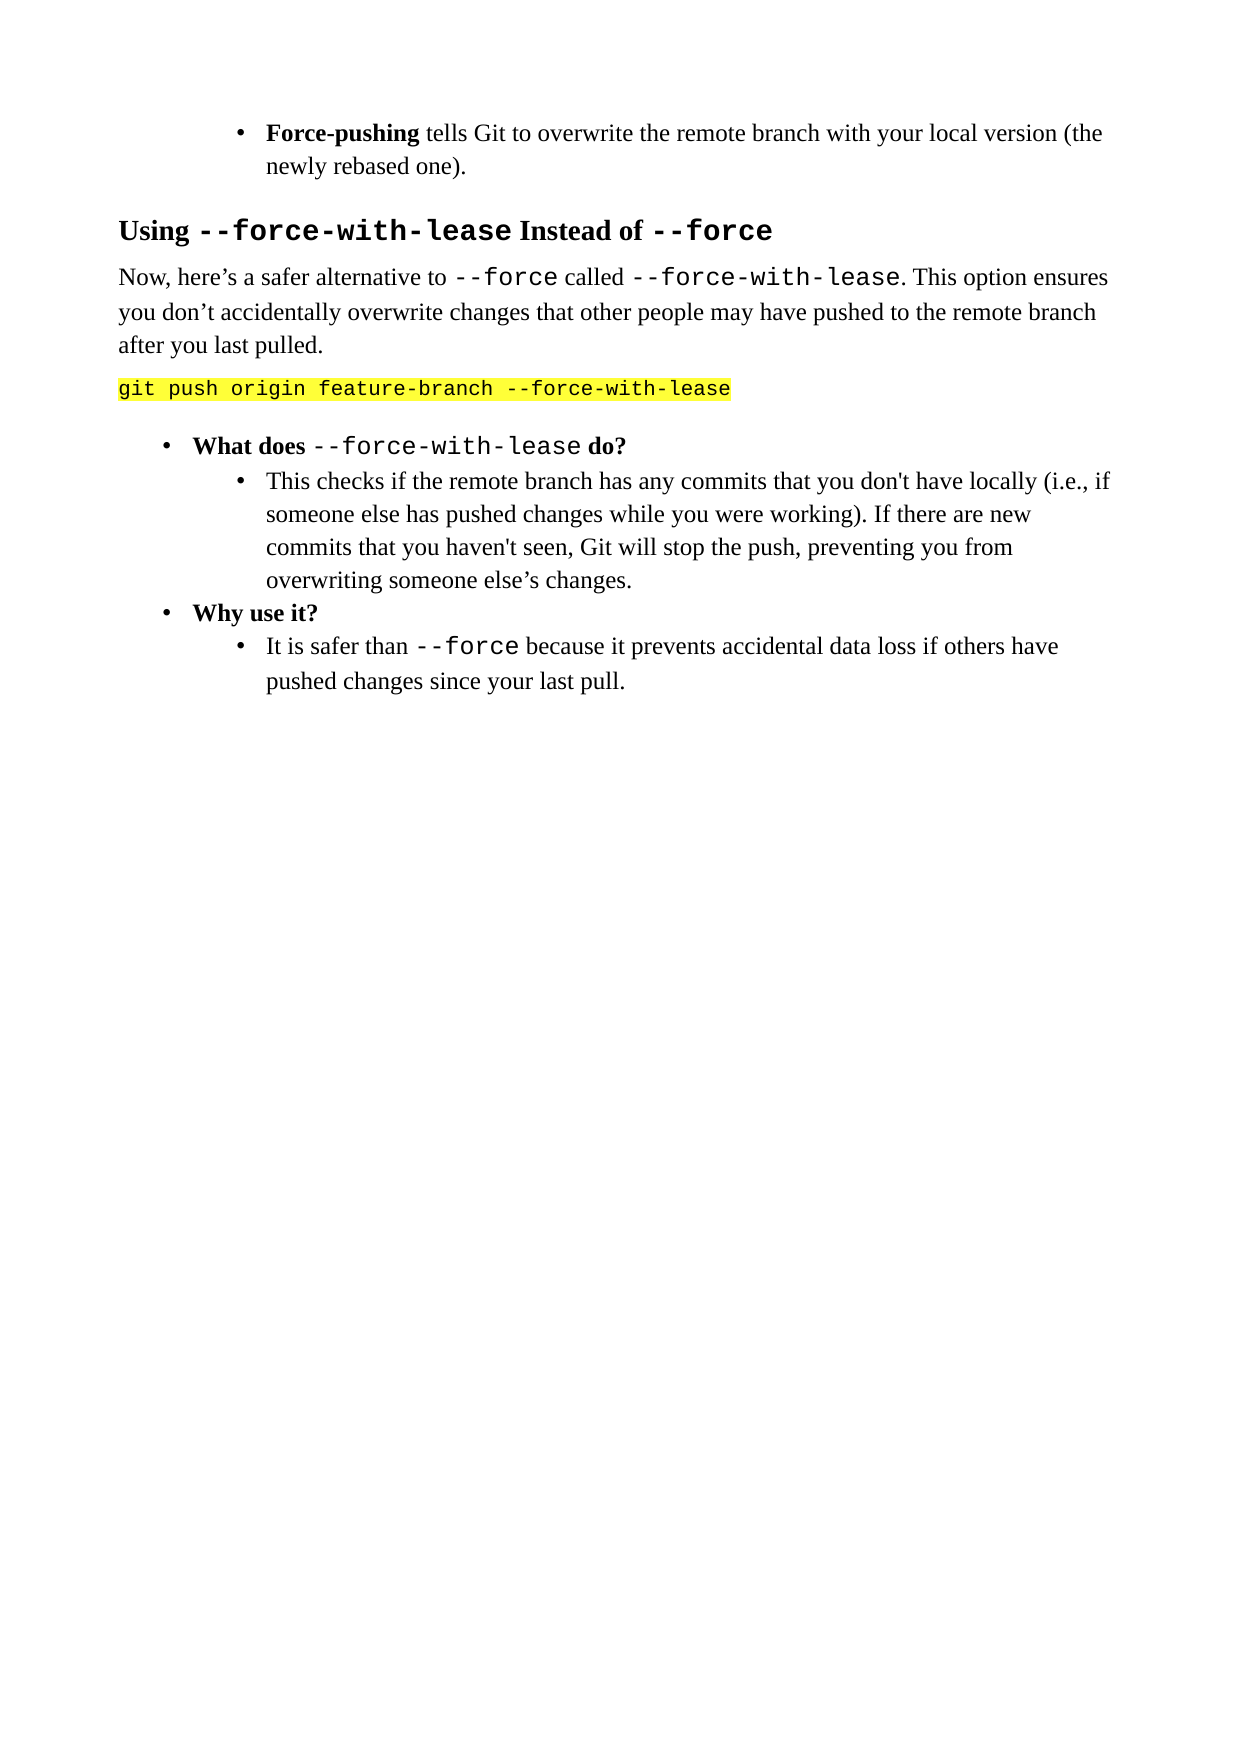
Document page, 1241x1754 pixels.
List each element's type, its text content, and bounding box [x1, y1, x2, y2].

list Why use it? [162, 598, 1122, 627]
subtitle Using --force-with-lease Instead of --force [118, 213, 1122, 249]
text Now, here’s a safer alternative to --force called --force-with-lease. This option ensures you don’t accidentally overwrite changes that other people may have pushed to the remote branch after you last pulled. [118, 262, 1122, 359]
list It is safer than --force because it prevents accidental data loss if others have pushed changes since your last pull. [236, 631, 1122, 695]
list This checks if the remote branch has any commits that you don't have locally (i.e., if someone else has pushed changes while you were working). If there are new commits that you haven't seen, Git will stop the push, preventing you from overwriting someone else’s changes. [236, 466, 1122, 594]
text git push origin feature-branch --force-with-lease [118, 378, 1122, 401]
list Force-pushing tells Git to overwrite the remote branch with your local version (the newly rebased one). [236, 118, 1122, 180]
list What does --force-with-lease do? [162, 431, 1122, 462]
